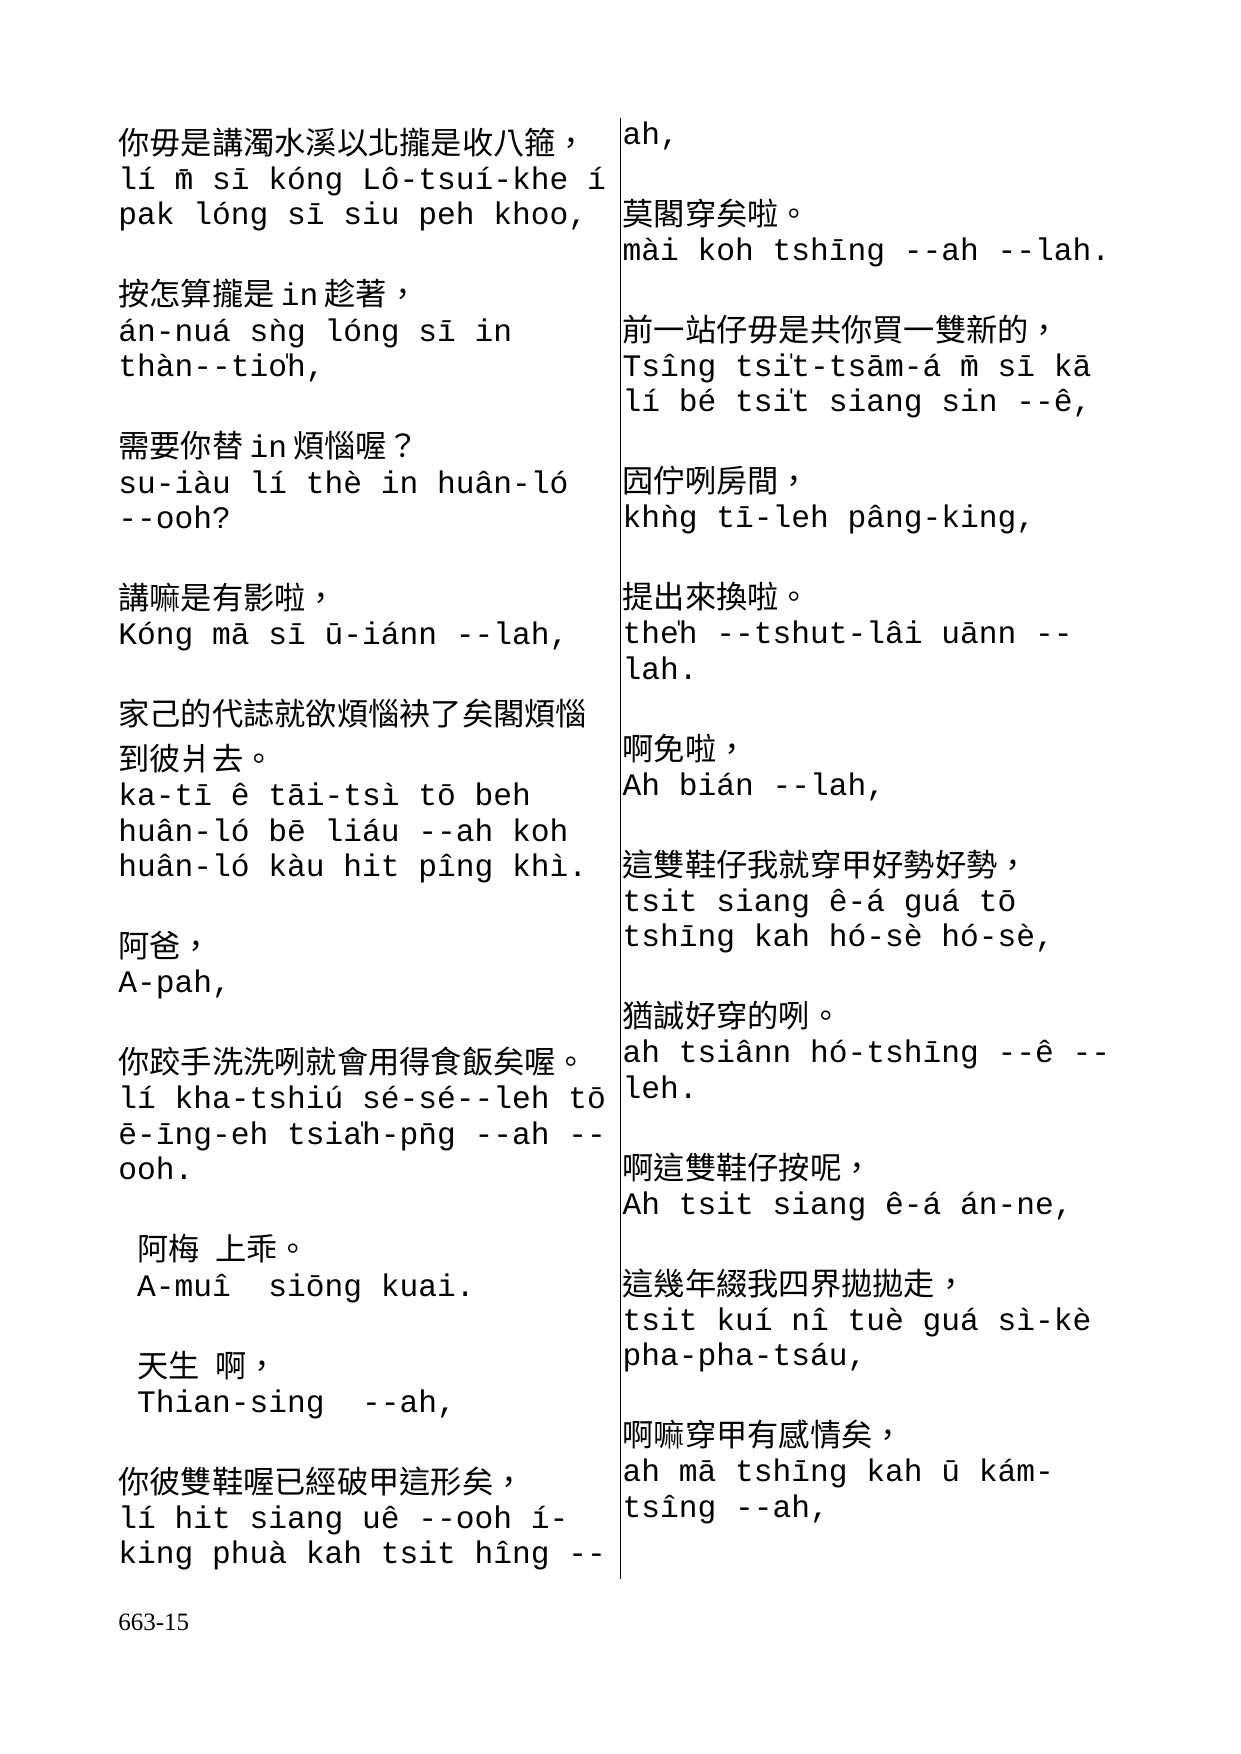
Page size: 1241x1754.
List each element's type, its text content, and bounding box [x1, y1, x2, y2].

text 這雙鞋仔我就穿甲好勢好勢， [622, 840, 1122, 885]
text 莫閣穿矣啦。 [622, 189, 1122, 234]
text ah mā tshīng kah ū kám-tsîng --ah, [622, 1456, 1122, 1526]
text 猶誠好穿的咧。 [622, 991, 1122, 1037]
text 需要你替in煩惱喔？ [118, 421, 618, 467]
text ah tsiânn hó-tshīng --ê --leh. [622, 1037, 1122, 1107]
text mài koh tshīng --ah --lah. [622, 234, 1122, 269]
text Ah tsit siang ê-á án-ne, [622, 1188, 1122, 1223]
text 囥佇咧房間， [622, 456, 1122, 502]
text 前一站仔毋是共你買一雙新的， [622, 305, 1122, 350]
text tsit kuí nî tuè guá sì-kè pha-pha-tsáu, [622, 1304, 1122, 1375]
text Ah bián --lah, [622, 769, 1122, 804]
text A-pah, [118, 967, 618, 1002]
text ka-tī ê tāi-tsì tō beh huân-ló bē liáu --ah koh huân-ló kàu hit pîng khì. [118, 780, 618, 886]
text Kóng mā sī ū-iánn --lah, [118, 618, 618, 654]
text lí m̄ sī kóng Lô-tsuí-khe í pak lóng sī siu peh khoo, [118, 163, 618, 234]
text 提出來換啦。 [622, 572, 1122, 618]
text tsit siang ê-á guá tō tshīng kah hó-sè hó-sè, [622, 885, 1122, 956]
text su-iàu lí thè in huân-ló --ooh? [118, 467, 618, 538]
text 啊嘛穿甲有感情矣， [622, 1410, 1122, 1456]
text 講嘛是有影啦， [118, 573, 618, 618]
text 阿爸， [118, 921, 618, 967]
text lí kha-tshiú sé-sé--leh tō ē-īng-eh tsia̍h-pn̄g --ah --ooh. [118, 1083, 618, 1189]
text the̍h --tshut-lâi uānn --lah. [622, 618, 1122, 688]
text lí hit siang uê --ooh í-king phuà kah tsit hîng [118, 1502, 618, 1573]
text 家己的代誌就欲煩惱袂了矣閣煩惱到彼爿去。 [118, 689, 618, 780]
text 你毋是講濁水溪以北攏是收八箍， [118, 118, 618, 163]
text 啊免啦， [622, 724, 1122, 769]
text Thian-sing --ah, [118, 1386, 618, 1422]
text án-nuá sǹg lóng sī in thàn--tio̍h, [118, 315, 618, 386]
text 你跤手洗洗咧就會用得食飯矣喔。 [118, 1037, 618, 1083]
text 天生 啊， [118, 1341, 618, 1386]
text 啊這雙鞋仔按呢， [622, 1143, 1122, 1188]
text --ah, [622, 118, 1122, 153]
text Tsîng tsi̍t-tsām-á m̄ sī kā lí bé tsi̍t siang sin --ê, [622, 350, 1122, 421]
text khǹg tī-leh pâng-king, [622, 502, 1122, 537]
text 按怎算攏是in趁著， [118, 269, 618, 315]
text 阿梅 上乖。 [118, 1224, 618, 1270]
text A-muî siōng kuai. [118, 1270, 618, 1305]
text 你彼雙鞋喔已經破甲這形矣， [118, 1457, 618, 1502]
text 這幾年綴我四界拋拋走， [622, 1259, 1122, 1304]
